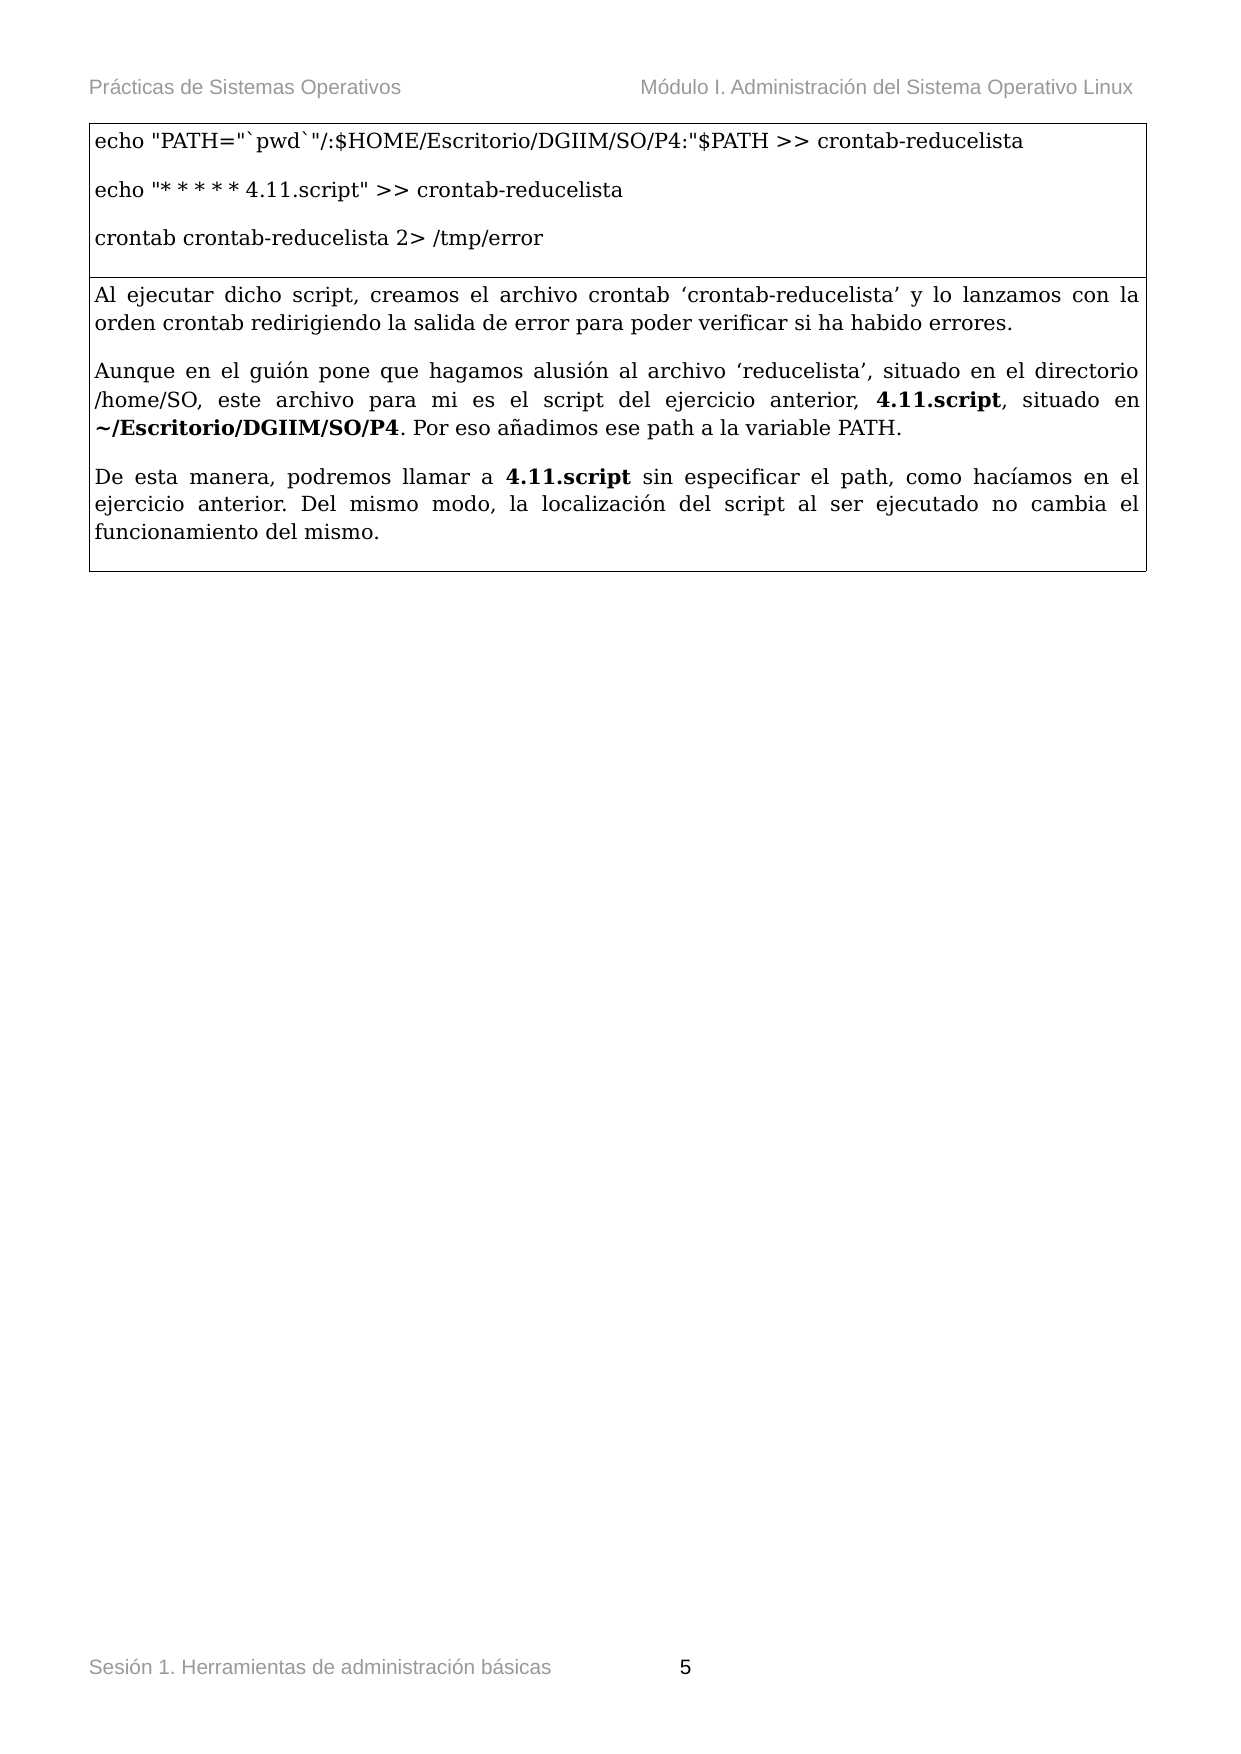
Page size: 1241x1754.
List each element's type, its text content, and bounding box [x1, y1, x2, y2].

table_cell Al ejecutar dicho script, creamos el archivo crontab ‘crontab-reducelista’ y lo lanzamos con la orden crontab redirigiendo la salida de error para poder verificar si ha habido errores. Aunque en el guión pone que hagamos alusión al archivo ‘reducelista’, situado en el directorio /home/SO, este archivo para mi es el script del ejercicio anterior, 4.11.script, situado en ~/Escritorio/DGIIM/SO/P4. Por eso añadimos ese path a la variable PATH. De esta manera, podremos llamar a 4.11.script sin especificar el path, como hacíamos en el ejercicio anterior. Del mismo modo, la localización del script al ser ejecutado no cambia el funcionamiento del mismo. [90, 278, 1146, 571]
table_cell echo "PATH="`pwd`"/:$HOME/Escritorio/DGIIM/SO/P4:"$PATH >> crontab-reducelista echo "* * * * * 4.11.script" >> crontab-reducelista crontab crontab-reducelista 2> /tmp/error [90, 124, 1146, 277]
